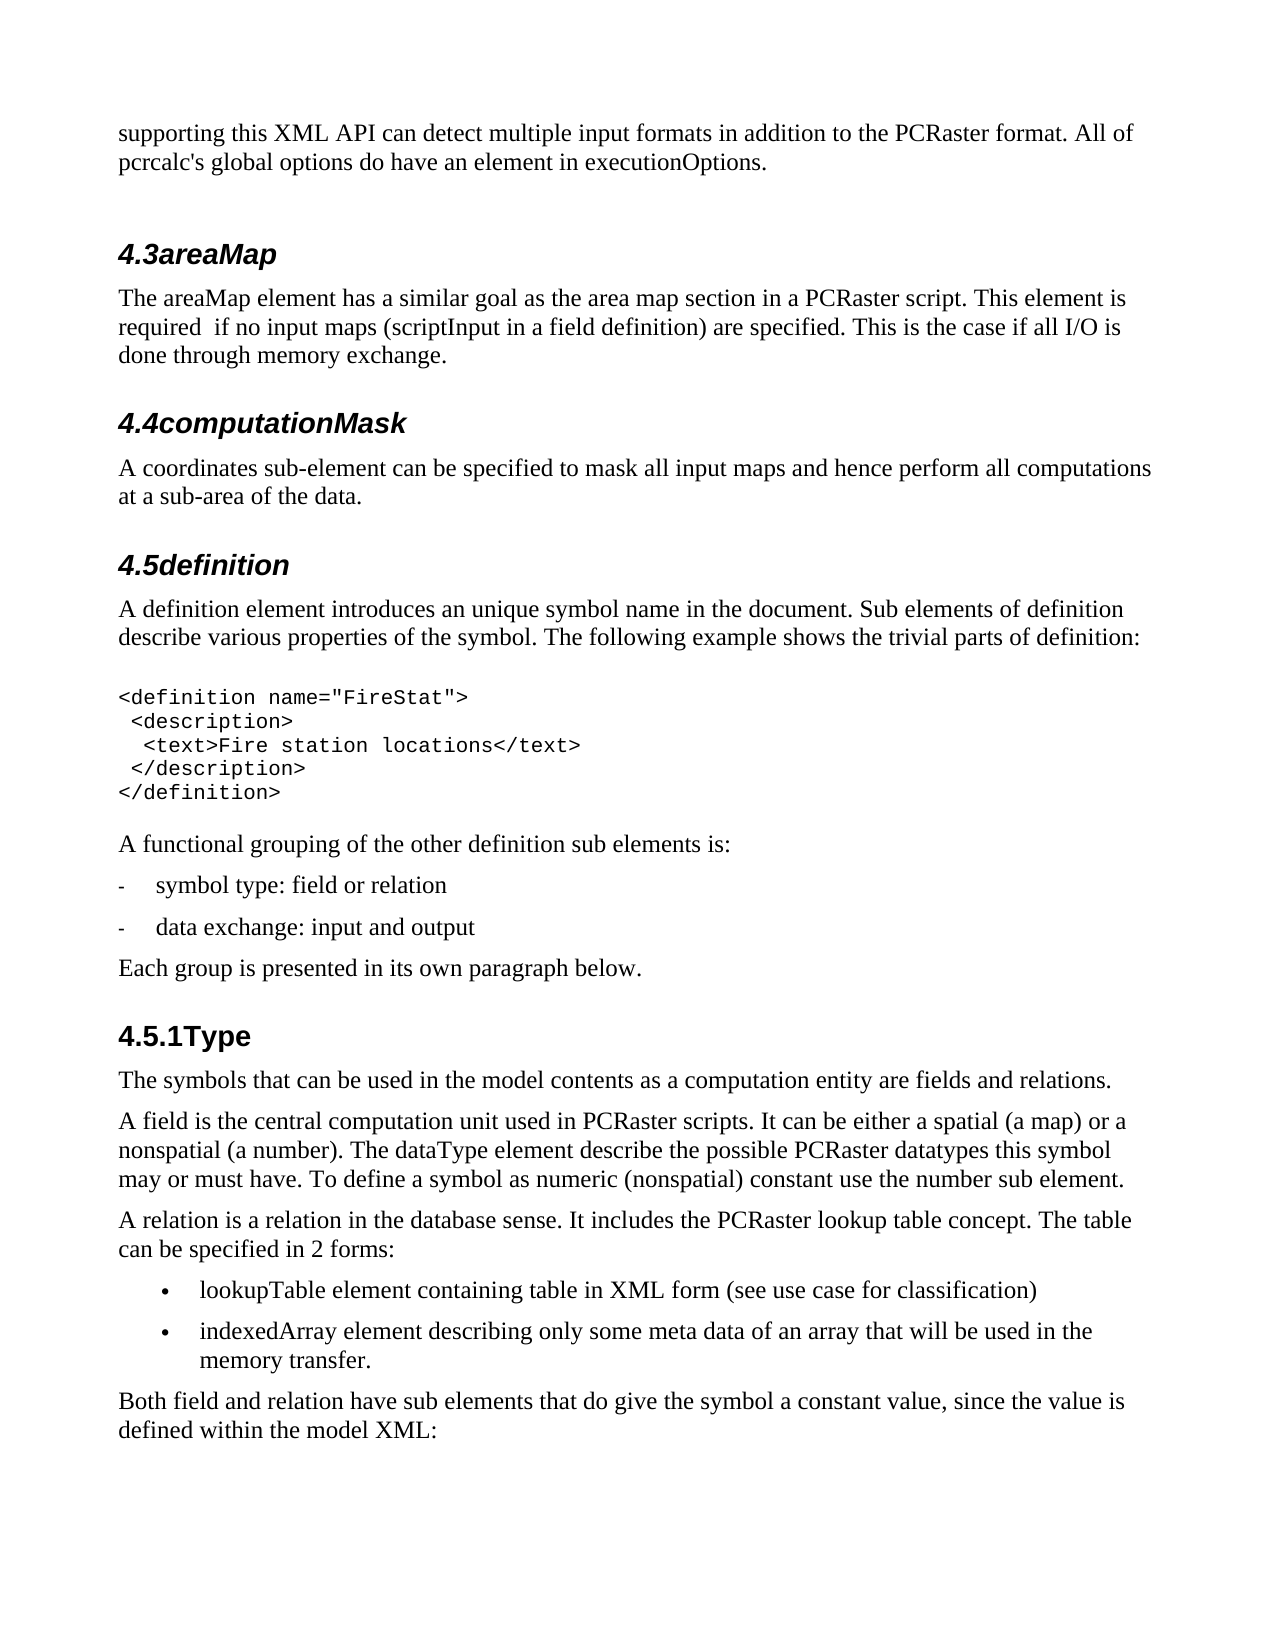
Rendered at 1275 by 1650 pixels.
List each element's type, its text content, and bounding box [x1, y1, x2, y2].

text supporting this XML API can detect multiple input formats in addition to the PCRaster format. All of pcrcalc's global options do have an element in executionOptions. [118, 118, 1157, 176]
text A definition element introduces an unique symbol name in the document. Sub elements of definition describe various properties of the symbol. The following example shows the trivial parts of definition: [118, 594, 1157, 651]
text A relation is a relation in the database sense. It includes the PCRaster lookup table concept. The table can be specified in 2 forms: [118, 1205, 1157, 1263]
list lookupTable element containing table in XML form (see use case for classification) [162, 1275, 1157, 1304]
text </description> [118, 758, 1157, 782]
list indexedArray element describing only some meta data of an array that will be used in the memory transfer. [162, 1316, 1157, 1374]
text <description> [118, 711, 1157, 734]
text Both field and relation have sub elements that do give the symbol a constant value, since the value is defined within the model XML: [118, 1386, 1157, 1444]
text A coordinates sub-element can be specified to mask all input maps and hence perform all computations at a sub-area of the data. [118, 453, 1157, 510]
subtitle computationMask [118, 407, 1157, 440]
list data exchange: input and output [118, 912, 1157, 940]
text <definition name="FireStat"> [118, 687, 1157, 711]
text </definition> [118, 782, 1157, 806]
list symbol type: field or relation [118, 870, 1157, 899]
text <text>Fire station locations</text> [118, 734, 1157, 758]
subtitle areaMap [118, 237, 1157, 270]
text Each group is presented in its own paragraph below. [118, 953, 1157, 982]
text A field is the central computation unit used in PCRaster scripts. It can be either a spatial (a map) or a nonspatial (a number). The dataType element describe the possible PCRaster datatypes this symbol may or must have. To define a symbol as numeric (nonspatial) constant use the number sub element. [118, 1106, 1157, 1193]
subtitle definition [118, 548, 1157, 581]
subtitle Type [118, 1019, 1157, 1053]
text A functional grouping of the other definition sub elements is: [118, 829, 1157, 858]
text The areaMap element has a similar goal as the area map section in a PCRaster script. This element is required if no input maps (scriptInput in a field definition) are specified. This is the case if all I/O is done through memory exchange. [118, 283, 1157, 369]
text The symbols that can be used in the model contents as a computation entity are fields and relations. [118, 1065, 1157, 1094]
